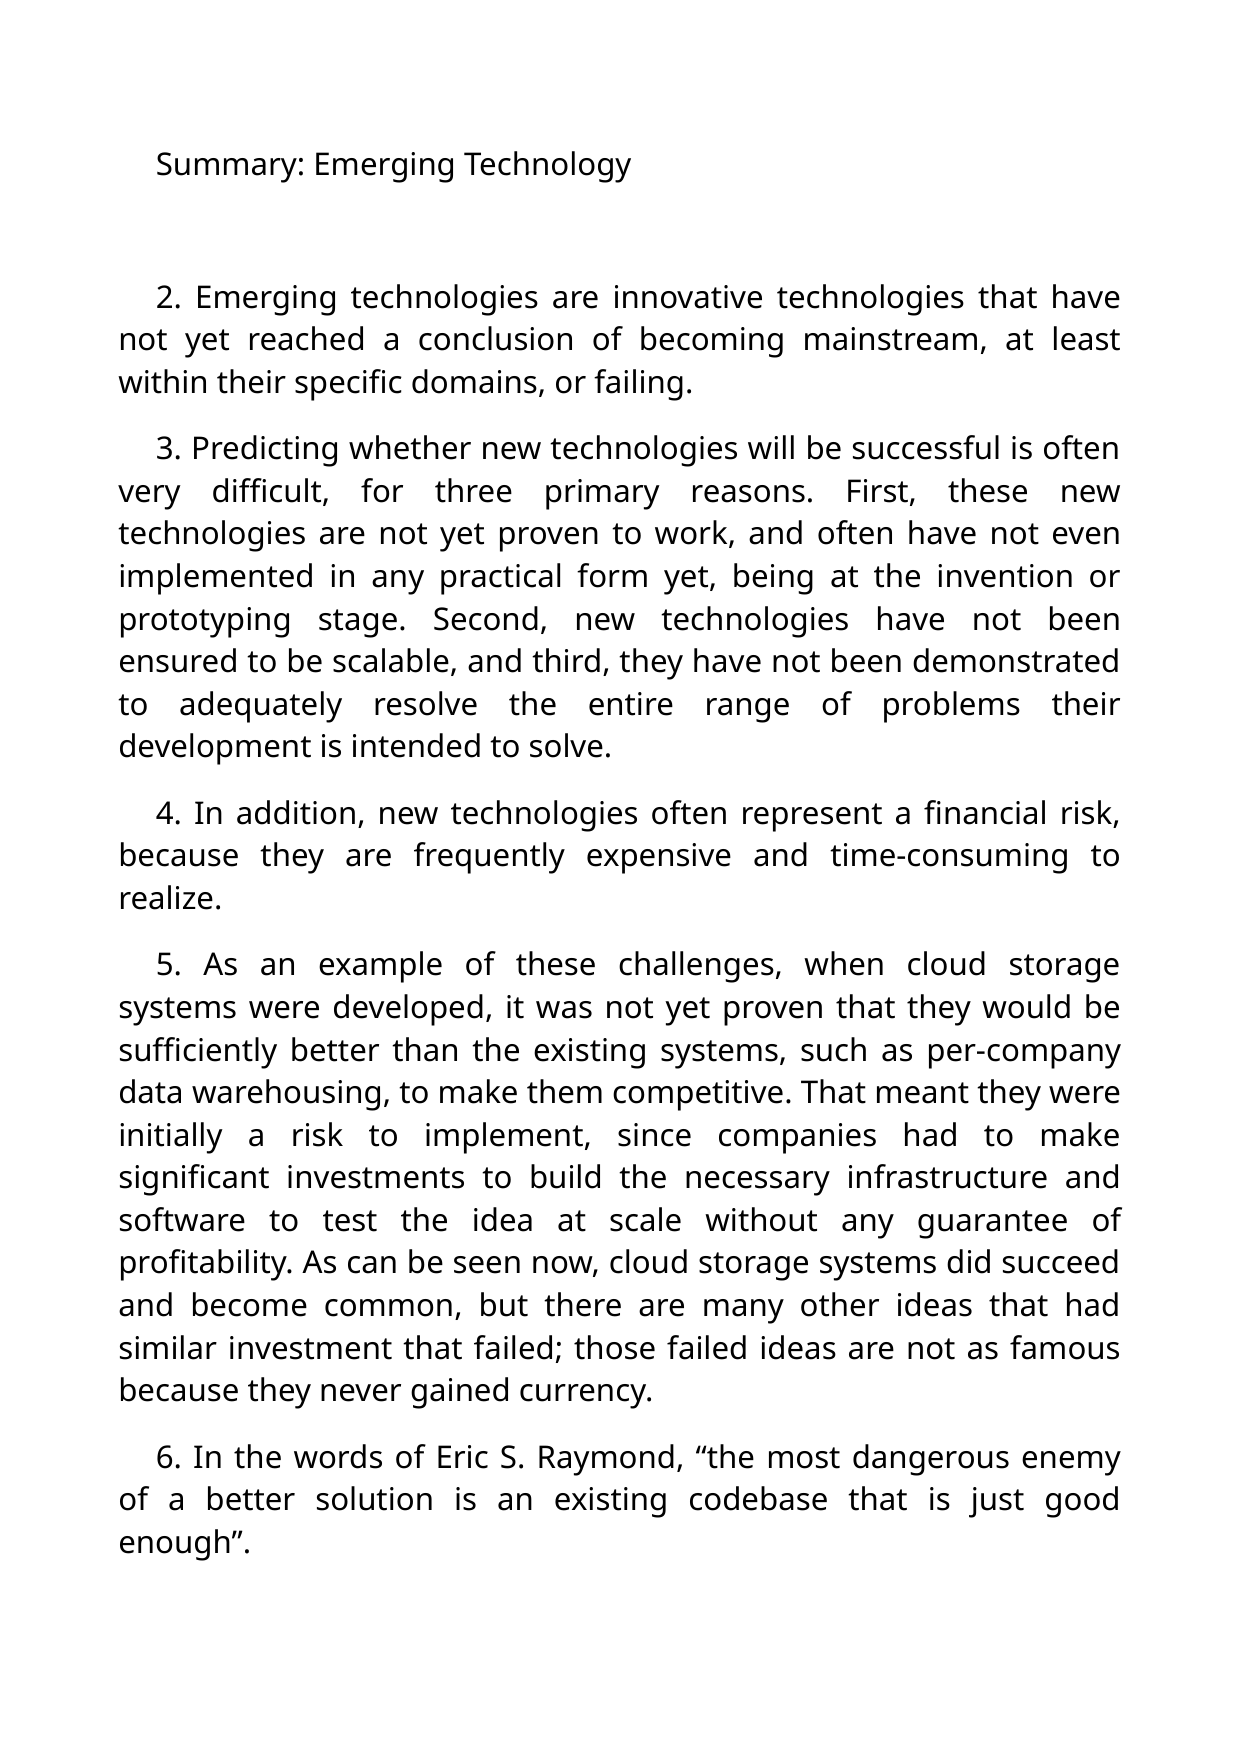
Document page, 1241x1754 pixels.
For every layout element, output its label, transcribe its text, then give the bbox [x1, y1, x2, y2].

text 3. Predicting whether new technologies will be successful is often very difficult, for three primary reasons. First, these new technologies are not yet proven to work, and often have not even implemented in any practical form yet, being at the invention or prototyping stage. Second, new technologies have not been ensured to be scalable, and third, they have not been demonstrated to adequately resolve the entire range of problems their development is intended to solve. [118, 426, 1122, 767]
text Summary: Emerging Technology [118, 142, 1122, 184]
text 2. Emerging technologies are innovative technologies that have not yet reached a conclusion of becoming mainstream, at least within their specific domains, or failing. [118, 274, 1122, 402]
text 6. In the words of Eric S. Raymond, “the most dangerous enemy of a better solution is an existing codebase that is just good enough”. [118, 1435, 1122, 1562]
text 5. As an example of these challenges, when cloud storage systems were developed, it was not yet proven that they would be sufficiently better than the existing systems, such as per-company data warehousing, to make them competitive. That meant they were initially a risk to implement, since companies had to make significant investments to build the necessary infrastructure and software to test the idea at scale without any guarantee of profitability. As can be seen now, cloud storage systems did succeed and become common, but there are many other ideas that had similar investment that failed; those failed ideas are not as famous because they never gained currency. [118, 942, 1122, 1411]
text 4. In addition, new technologies often represent a financial risk, because they are frequently expensive and time-consuming to realize. [118, 791, 1122, 918]
